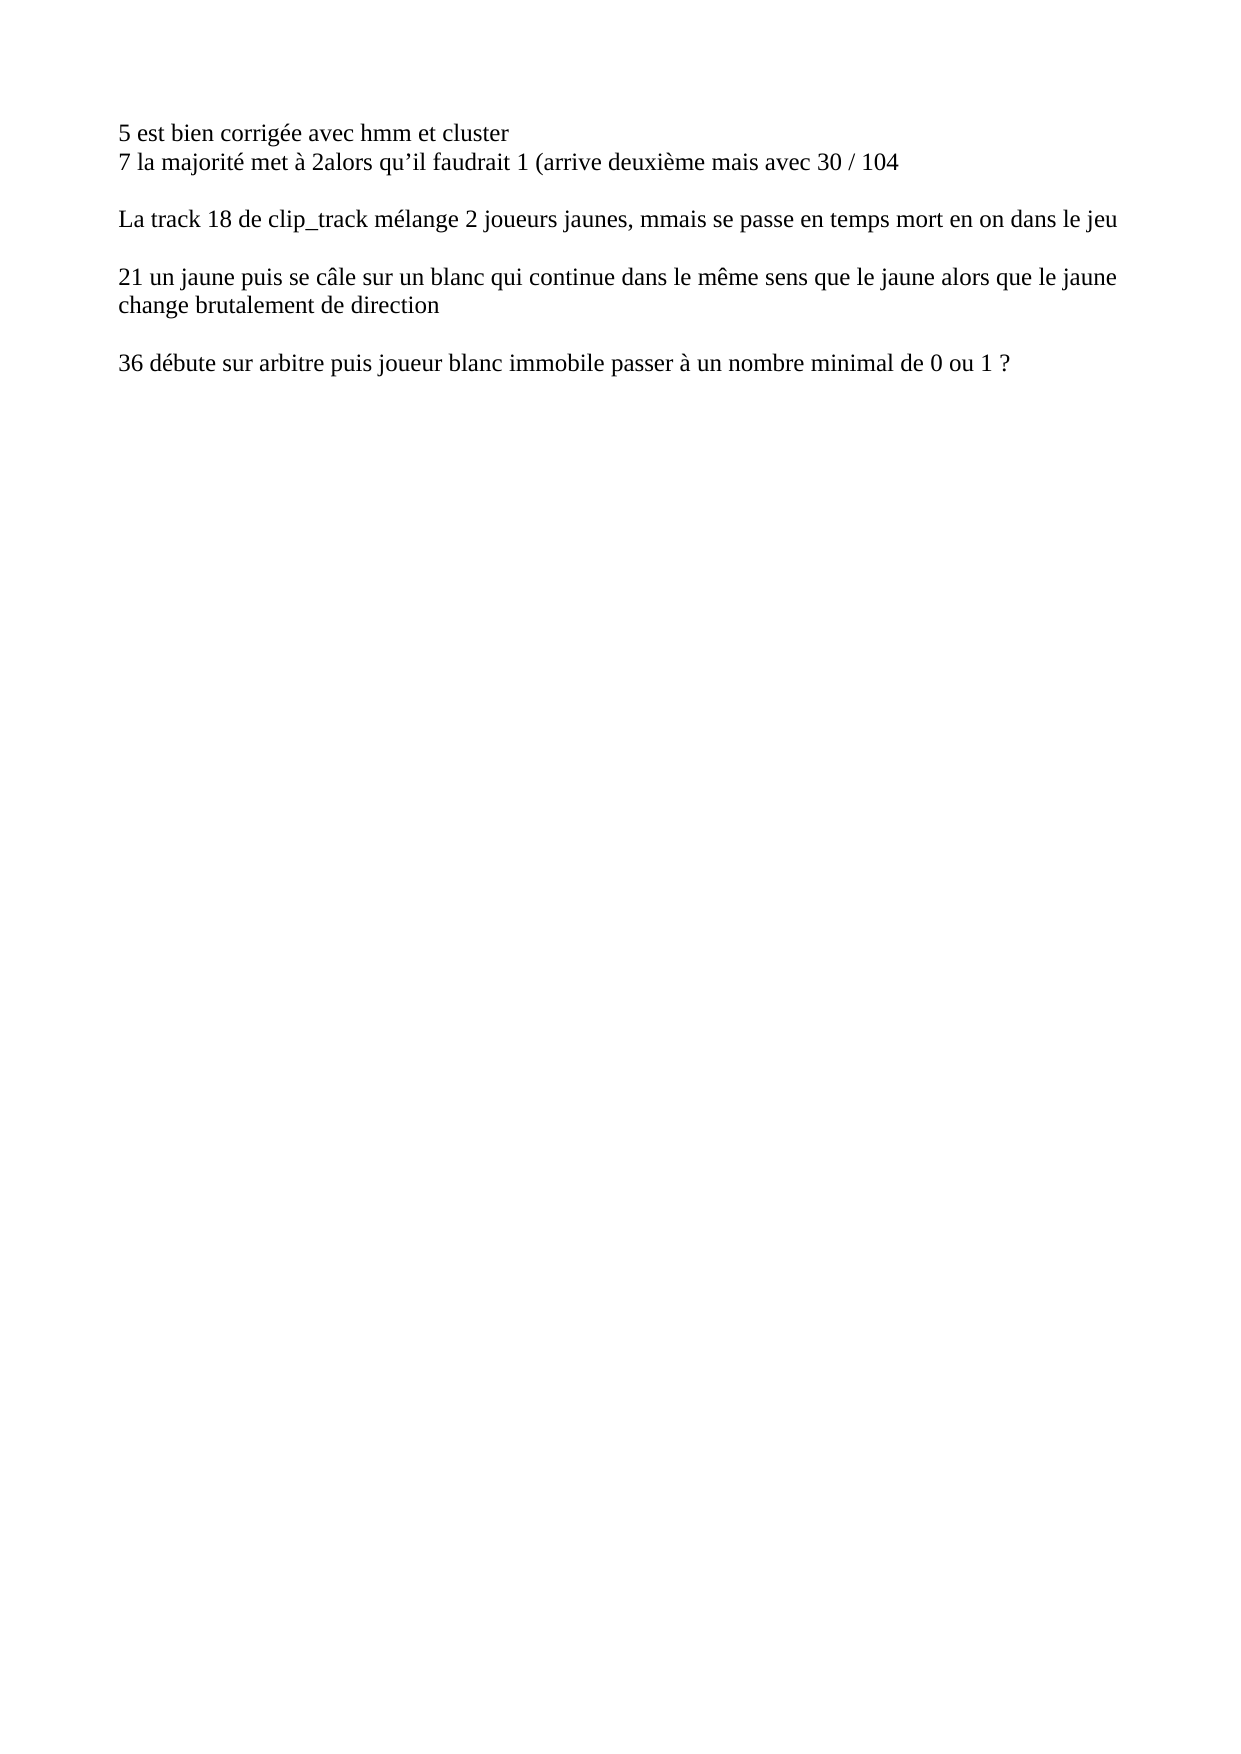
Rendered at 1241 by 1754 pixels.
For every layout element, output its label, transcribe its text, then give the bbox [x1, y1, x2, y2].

text 21 un jaune puis se câle sur un blanc qui continue dans le même sens que le jaune alors que le jaune change brutalement de direction [118, 262, 1122, 319]
text La track 18 de clip_track mélange 2 joueurs jaunes, mmais se passe en temps mort en on dans le jeu [118, 204, 1122, 233]
text 5 est bien corrigée avec hmm et cluster [118, 118, 1122, 147]
text 36 débute sur arbitre puis joueur blanc immobile passer à un nombre minimal de 0 ou 1 ? [118, 348, 1122, 377]
text 7 la majorité met à 2alors qu’il faudrait 1 (arrive deuxième mais avec 30 / 104 [118, 147, 1122, 176]
